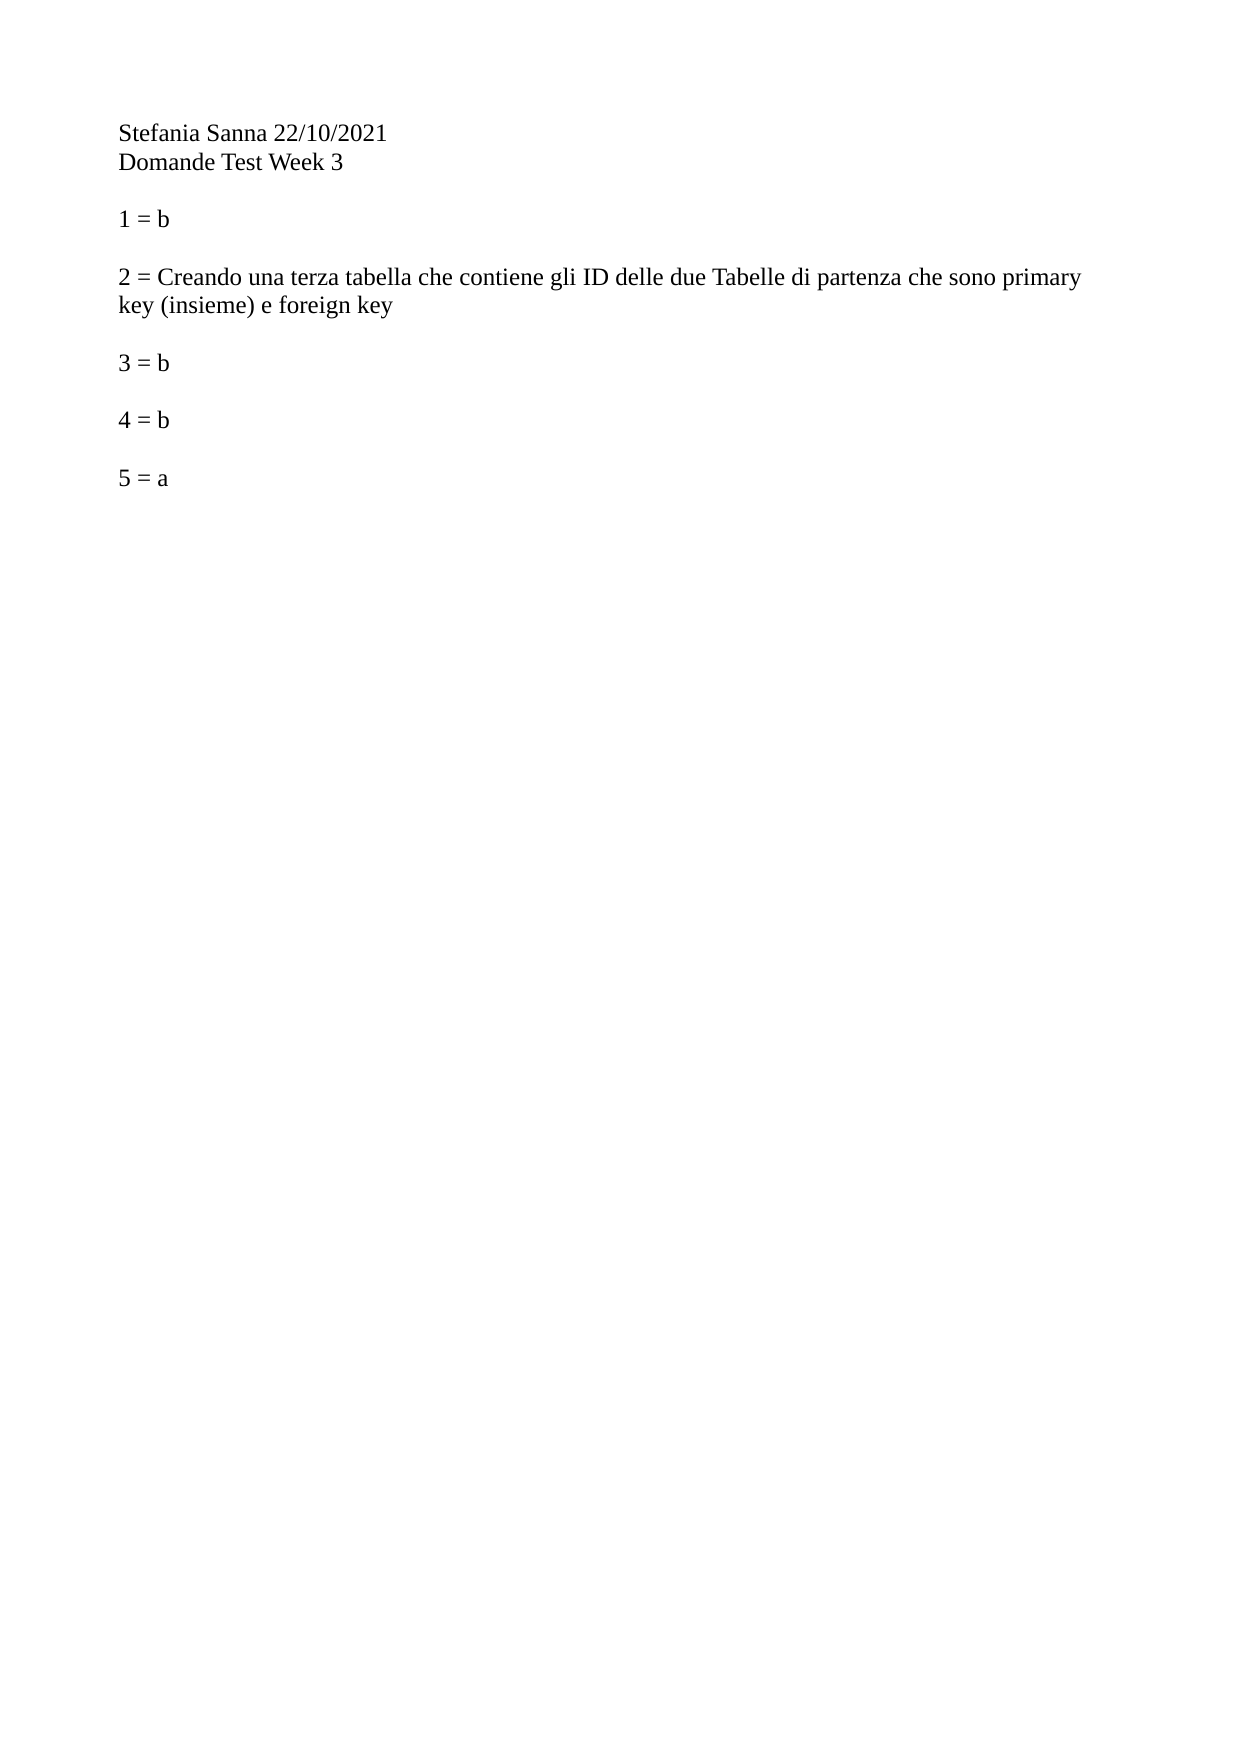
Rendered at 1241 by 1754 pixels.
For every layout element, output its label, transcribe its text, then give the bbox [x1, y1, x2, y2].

text 3 = b [118, 348, 1122, 377]
text 4 = b [118, 406, 1122, 434]
text 5 = a [118, 463, 1122, 492]
text Domande Test Week 3 [118, 147, 1122, 176]
text 2 = Creando una terza tabella che contiene gli ID delle due Tabelle di partenza che sono primary key (insieme) e foreign key [118, 262, 1122, 319]
text Stefania Sanna 22/10/2021 [118, 118, 1122, 147]
text 1 = b [118, 204, 1122, 233]
